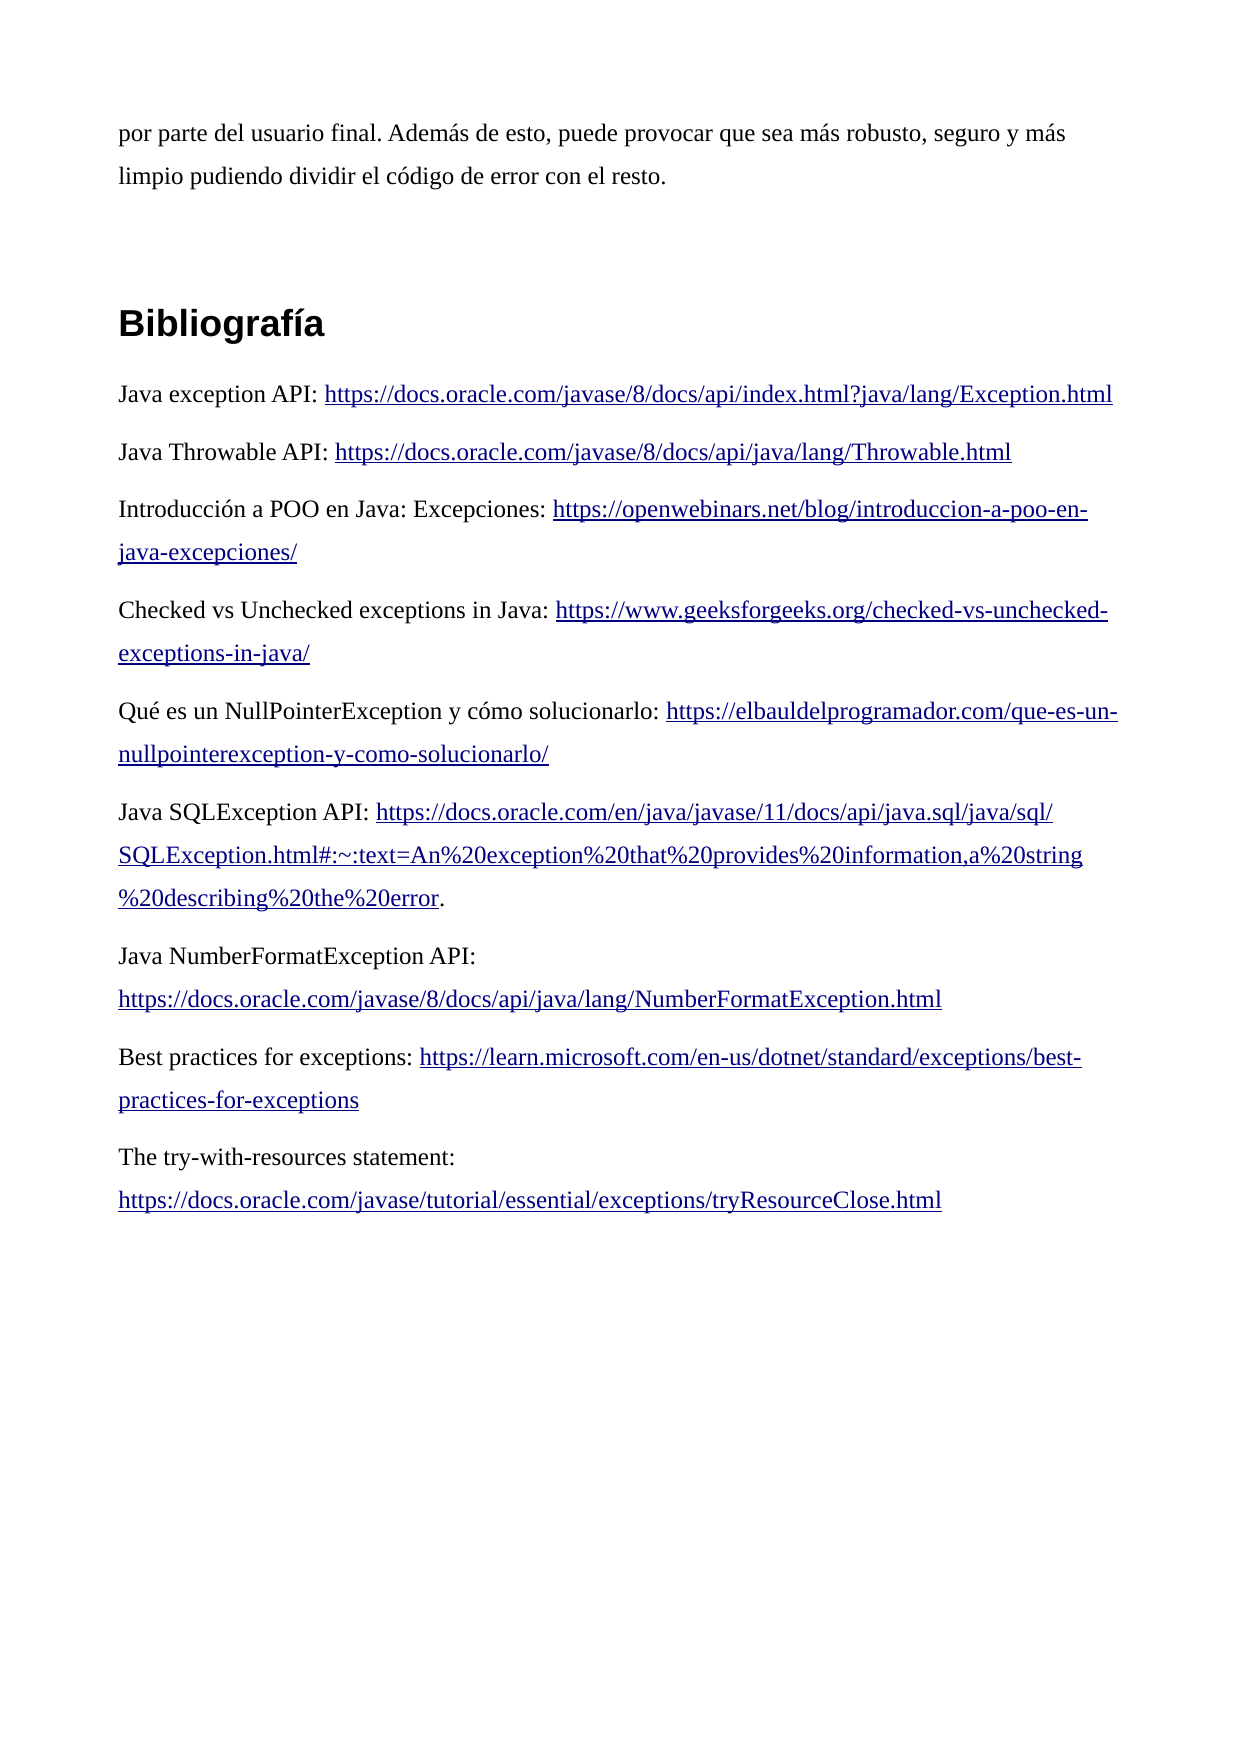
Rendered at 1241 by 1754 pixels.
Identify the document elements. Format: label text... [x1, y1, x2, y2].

text Best practices for exceptions: https://learn.microsoft.com/en-us/dotnet/standard/exceptions/best-practices-for-exceptions [118, 1042, 1122, 1113]
text Java exception API: https://docs.oracle.com/javase/8/docs/api/index.html?java/lang/Exception.html [118, 379, 1122, 408]
subtitle Bibliografía [118, 302, 1122, 345]
text Java NumberFormatException API: https://docs.oracle.com/javase/8/docs/api/java/lang/NumberFormatException.html [118, 941, 1122, 1013]
text Qué es un NullPointerException y cómo solucionarlo: https://elbauldelprogramador.com/que-es-un-nullpointerexception-y-como-solucionarlo/ [118, 696, 1122, 768]
text por parte del usuario final. Además de esto, puede provocar que sea más robusto, seguro y más limpio pudiendo dividir el código de error con el resto. [118, 118, 1122, 190]
text The try-with-resources statement: https://docs.oracle.com/javase/tutorial/essential/exceptions/tryResourceClose.html [118, 1142, 1122, 1214]
text Java SQLException API: https://docs.oracle.com/en/java/javase/11/docs/api/java.sql/java/sql/SQLException.html#:~:text=An%20exception%20that%20provides%20information,a%20string%20describing%20the%20error. [118, 797, 1122, 912]
text Checked vs Unchecked exceptions in Java: https://www.geeksforgeeks.org/checked-vs-unchecked-exceptions-in-java/ [118, 595, 1122, 667]
text Java Throwable API: https://docs.oracle.com/javase/8/docs/api/java/lang/Throwable.html [118, 437, 1122, 465]
text Introducción a POO en Java: Excepciones: https://openwebinars.net/blog/introduccion-a-poo-en-java-excepciones/ [118, 494, 1122, 566]
